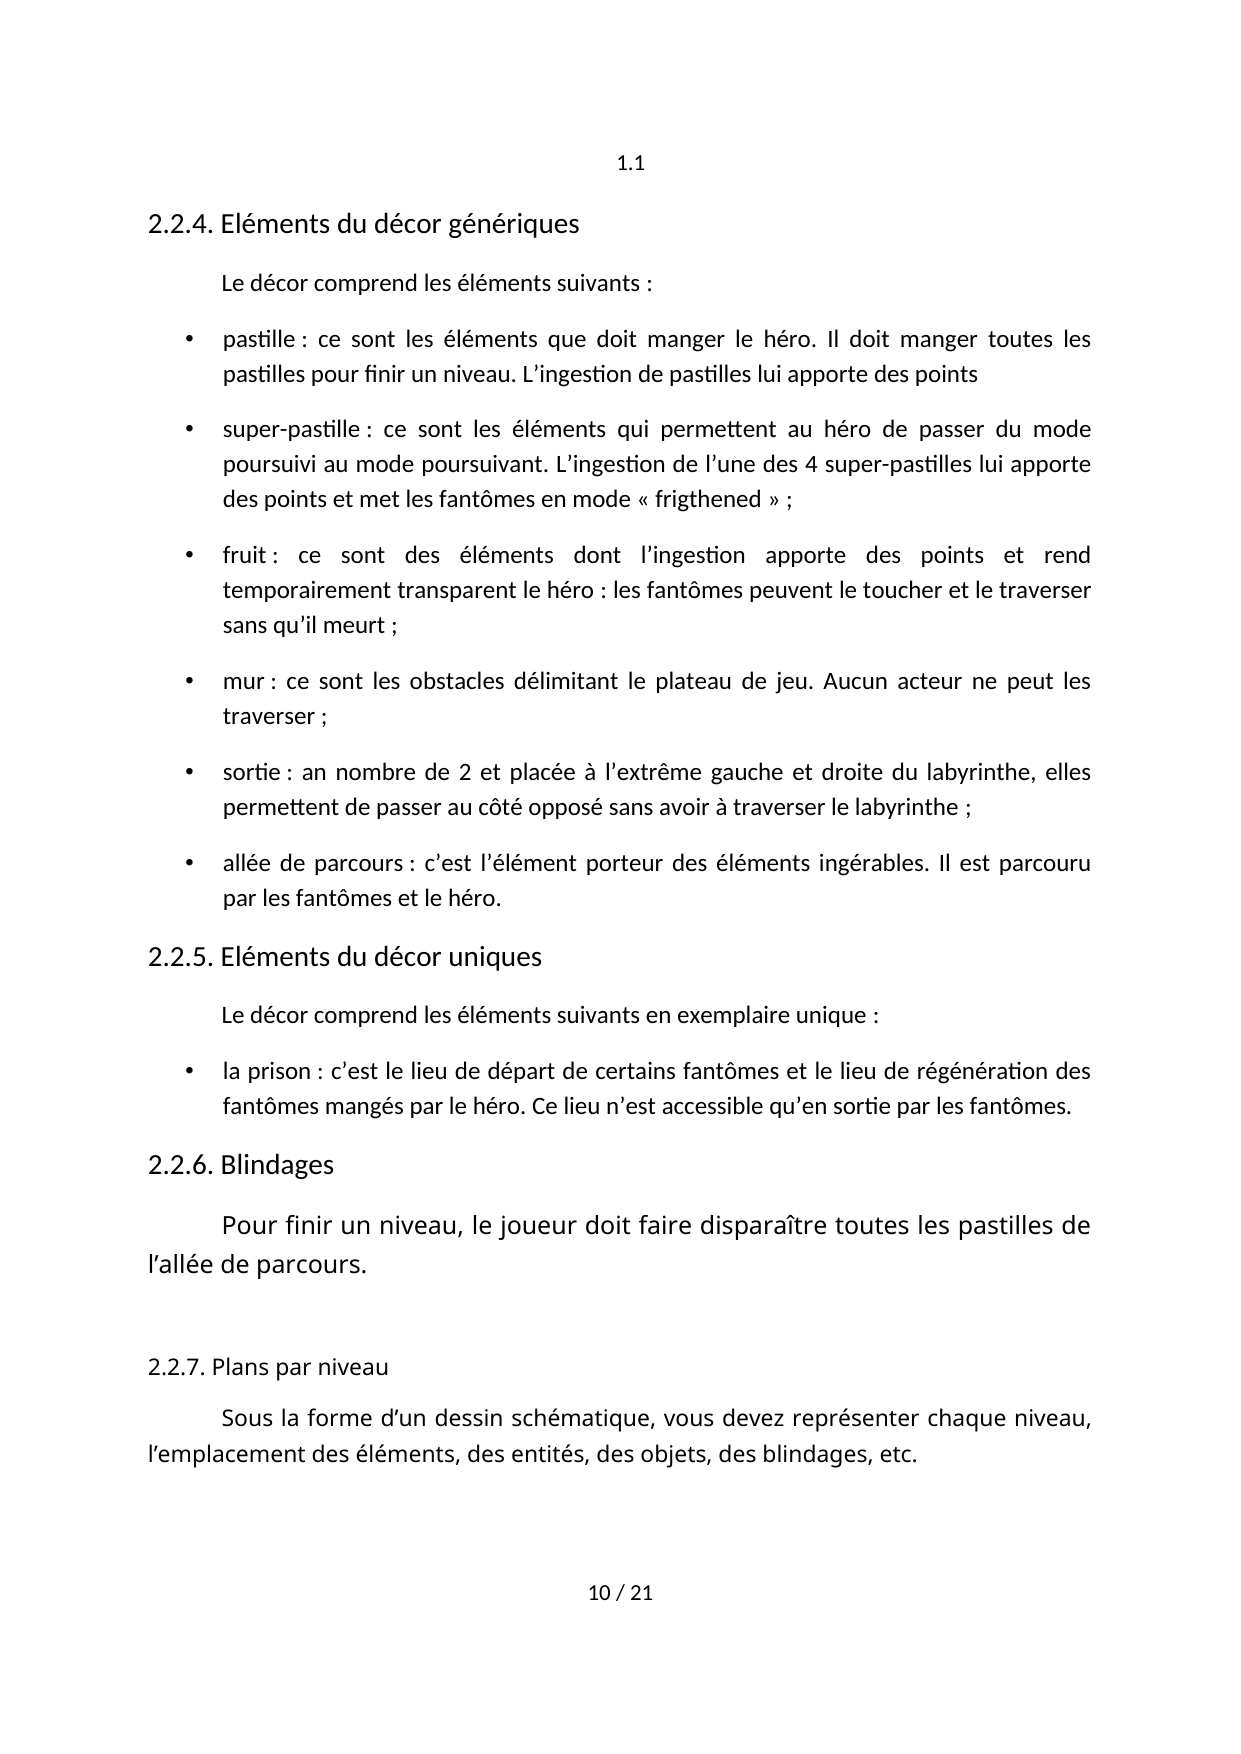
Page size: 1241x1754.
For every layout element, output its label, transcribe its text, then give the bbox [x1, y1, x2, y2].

list super-pastille : ce sont les éléments qui permettent au héro de passer du mode poursuivi au mode poursuivant. L’ingestion de l’une des 4 super-pastilles lui apporte des points et met les fantômes en mode « frigthened » ; [185, 413, 1093, 514]
list fruit : ce sont des éléments dont l’ingestion apporte des points et rend temporairement transparent le héro : les fantômes peuvent le toucher et le traverser sans qu’il meurt ; [185, 539, 1093, 640]
list mur : ce sont les obstacles délimitant le plateau de jeu. Aucun acteur ne peut les traverser ; [185, 665, 1093, 731]
text Le décor comprend les éléments suivants : [148, 267, 1093, 297]
text 2.2.7. Plans par niveau [148, 1351, 1093, 1383]
list sortie : an nombre de 2 et placée à l’extrême gauche et droite du labyrinthe, elles permettent de passer au côté opposé sans avoir à traverser le labyrinthe ; [185, 756, 1093, 822]
text 2.2.4. Eléments du décor génériques [148, 205, 1093, 241]
list allée de parcours : c’est l’élément porteur des éléments ingérables. Il est parcouru par les fantômes et le héro. [185, 847, 1093, 912]
text 2.2.5. Eléments du décor uniques [148, 938, 1093, 973]
text Pour finir un niveau, le joueur doit faire disparaître toutes les pastilles de l’allée de parcours. [148, 1208, 1093, 1281]
text Le décor comprend les éléments suivants en exemplaire unique : [148, 999, 1093, 1030]
list la prison : c’est le lieu de départ de certains fantômes et le lieu de régénération des fantômes mangés par le héro. Ce lieu n’est accessible qu’en sortie par les fantômes. [185, 1055, 1093, 1121]
text 2.2.6. Blindages [148, 1146, 1093, 1182]
list pastille : ce sont les éléments que doit manger le héro. Il doit manger toutes les pastilles pour finir un niveau. L’ingestion de pastilles lui apporte des points [185, 323, 1093, 388]
text Sous la forme d’un dessin schématique, vous devez représenter chaque niveau, l’emplacement des éléments, des entités, des objets, des blindages, etc. [148, 1402, 1093, 1469]
